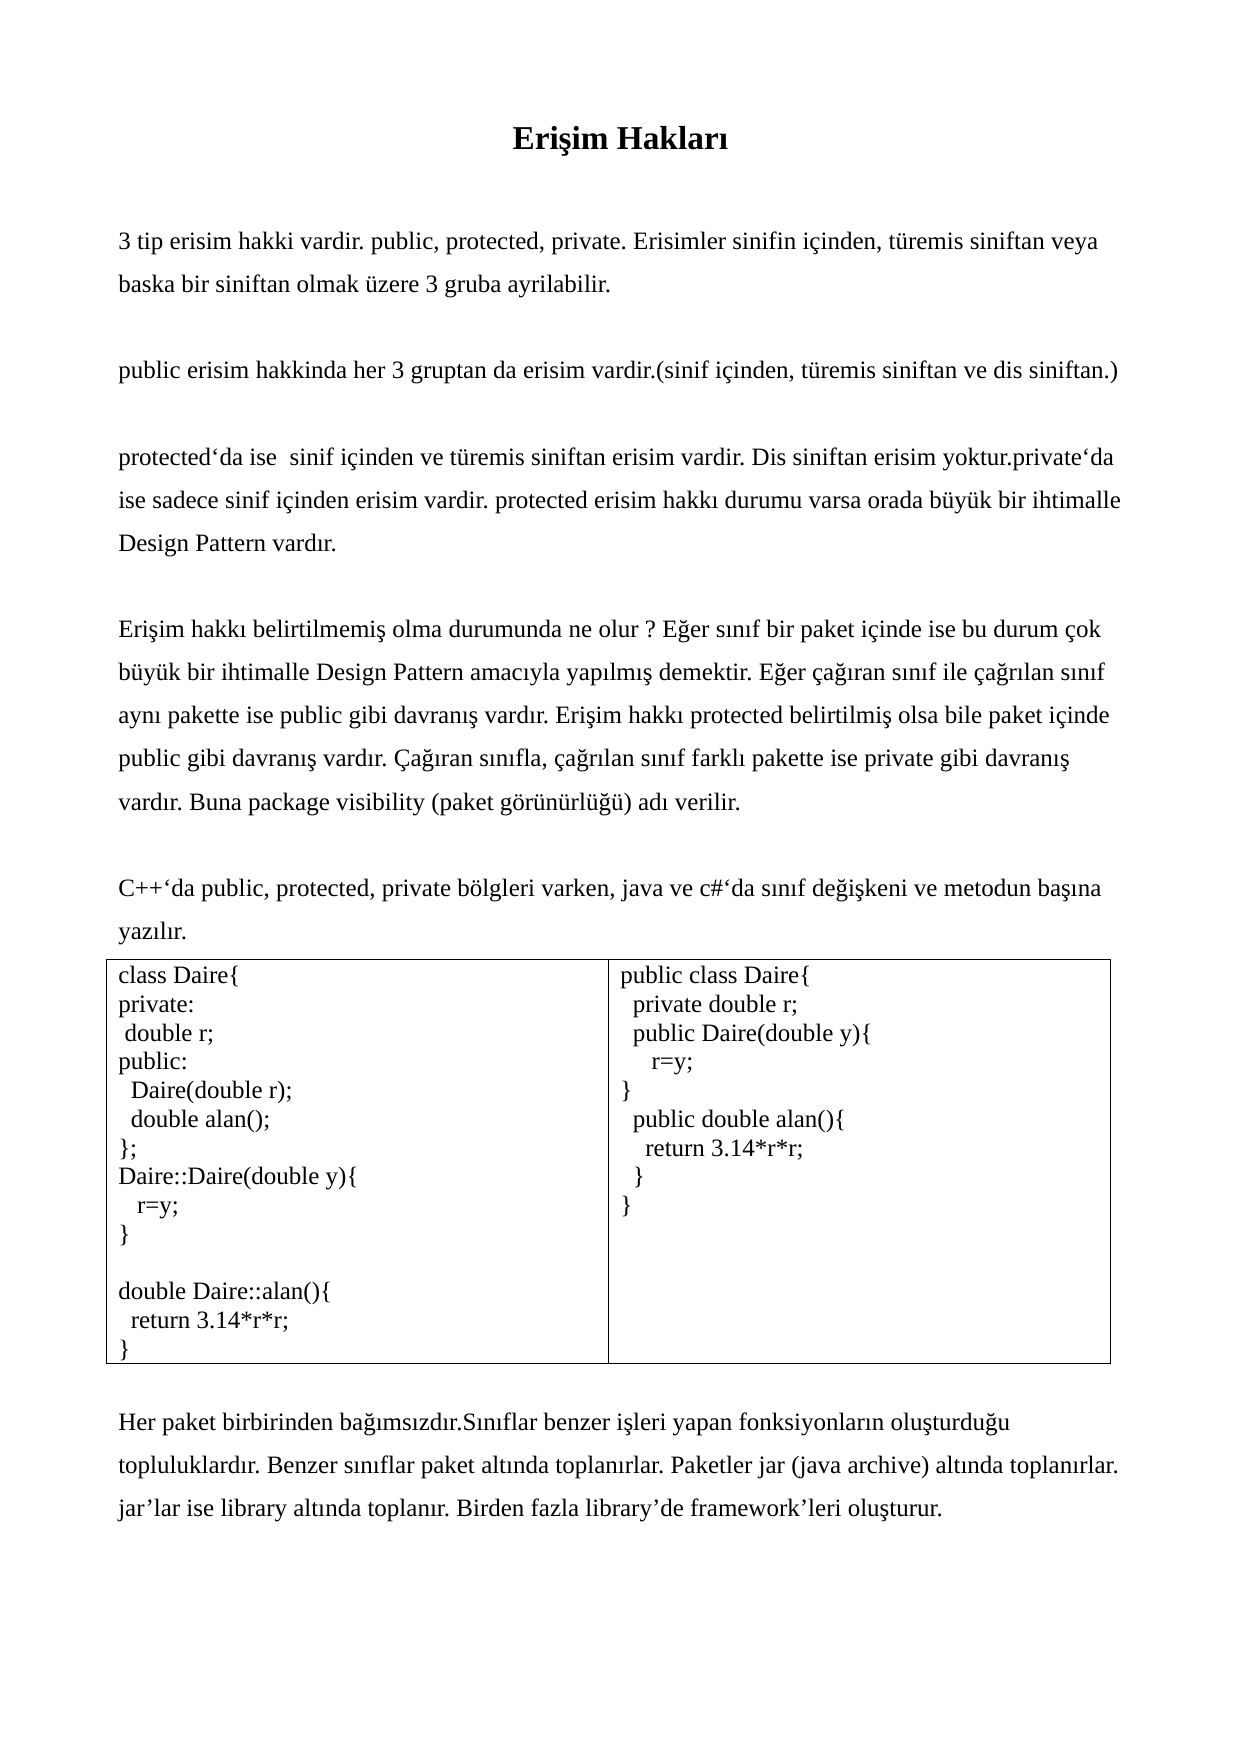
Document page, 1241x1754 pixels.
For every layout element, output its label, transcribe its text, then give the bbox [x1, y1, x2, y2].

table_header public class Daire{ private double r; public Daire(double y){ r=y; } public double alan(){ return 3.14*r*r; } } [609, 960, 1110, 1363]
text public erisim hakkinda her 3 gruptan da erisim vardir.(sinif içinden, türemis siniftan ve dis siniftan.) [118, 355, 1122, 384]
text Erişim hakkı belirtilmemiş olma durumunda ne olur ? Eğer sınıf bir paket içinde ise bu durum çok büyük bir ihtimalle Design Pattern amacıyla yapılmış demektir. Eğer çağıran sınıf ile çağrılan sınıf aynı pakette ise public gibi davranış vardır. Erişim hakkı protected belirtilmiş olsa bile paket içinde public gibi davranış vardır. Çağıran sınıfla, çağrılan sınıf farklı pakette ise private gibi davranış vardır. Buna package visibility (paket görünürlüğü) adı verilir. [118, 614, 1122, 815]
text protected‘da ise sinif içinden ve türemis siniftan erisim vardir. Dis siniftan erisim yoktur.private‘da ise sadece sinif içinden erisim vardir. protected erisim hakkı durumu varsa orada büyük bir ihtimalle Design Pattern vardır. [118, 442, 1122, 557]
text Her paket birbirinden bağımsızdır.Sınıflar benzer işleri yapan fonksiyonların oluşturduğu topluluklardır. Benzer sınıflar paket altında toplanırlar. Paketler jar (java archive) altında toplanırlar. jar’lar ise library altında toplanır. Birden fazla library’de framework’leri oluşturur. [118, 1407, 1122, 1522]
text Erişim Hakları [118, 118, 1122, 156]
text 3 tip erisim hakki vardir. public, protected, private. Erisimler sinifin içinden, türemis siniftan veya baska bir siniftan olmak üzere 3 gruba ayrilabilir. [118, 226, 1122, 298]
table_header class Daire{ private: double r; public: Daire(double r); double alan(); }; Daire::Daire(double y){ r=y; } double Daire::alan(){ return 3.14*r*r; } [107, 960, 608, 1363]
text C++‘da public, protected, private bölgleri varken, java ve c#‘da sınıf değişkeni ve metodun başına yazılır. [118, 873, 1122, 945]
